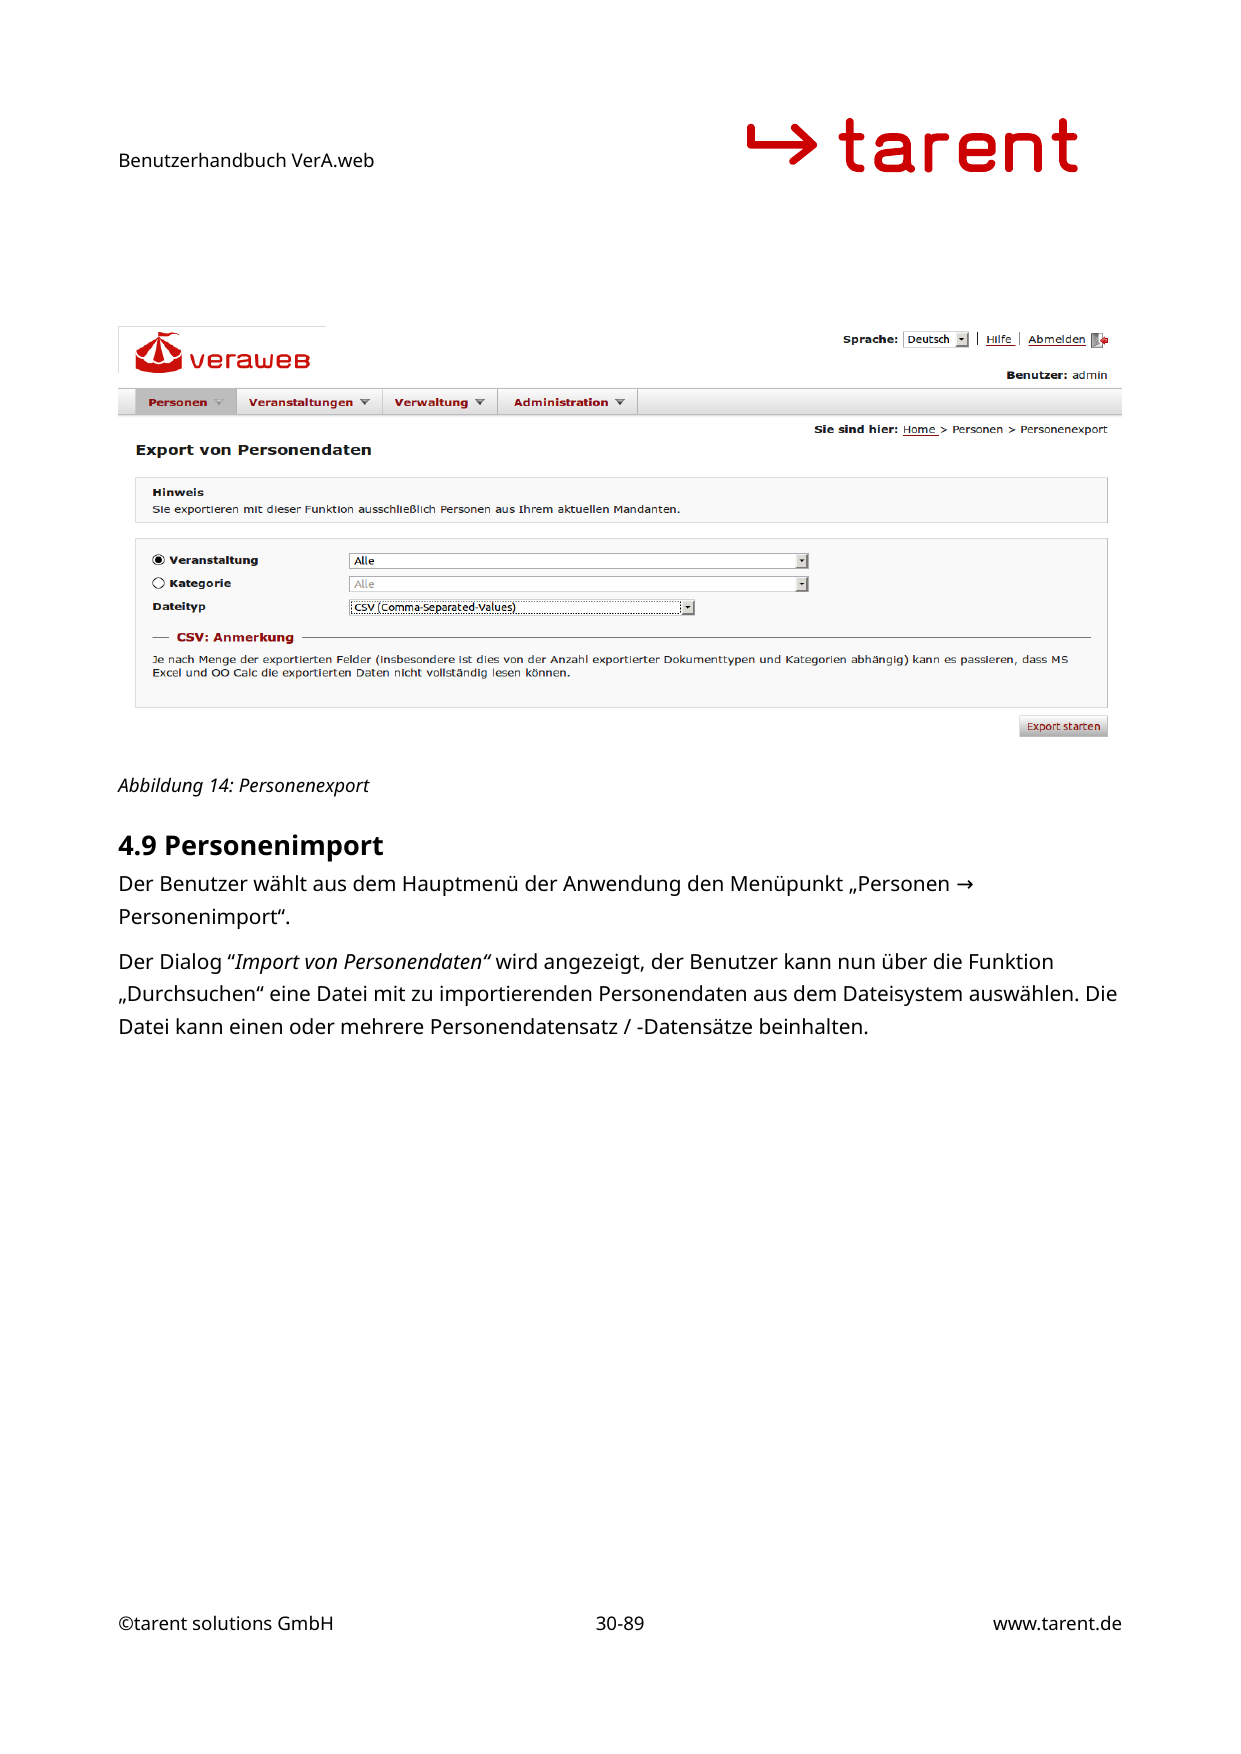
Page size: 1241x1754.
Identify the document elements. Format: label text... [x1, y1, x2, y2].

text Der Dialog “Import von Personendaten“ wird angezeigt, der Benutzer kann nun über die Funktion „Durchsuchen“ eine Datei mit zu importierenden Personendaten aus dem Dateisystem auswählen. Die Datei kann einen oder mehrere Personendatensatz / -Datensätze beinhalten. [118, 947, 1122, 1041]
subtitle [118, 282, 1122, 314]
text Der Benutzer wählt aus dem Hauptmenü der Anwendung den Menüpunkt „Personen → Personenimport“. [118, 869, 1122, 930]
subtitle Personenimport [118, 798, 1122, 864]
text Abbildung 14: Personenexport [118, 745, 1122, 798]
picture [118, 326, 1122, 745]
